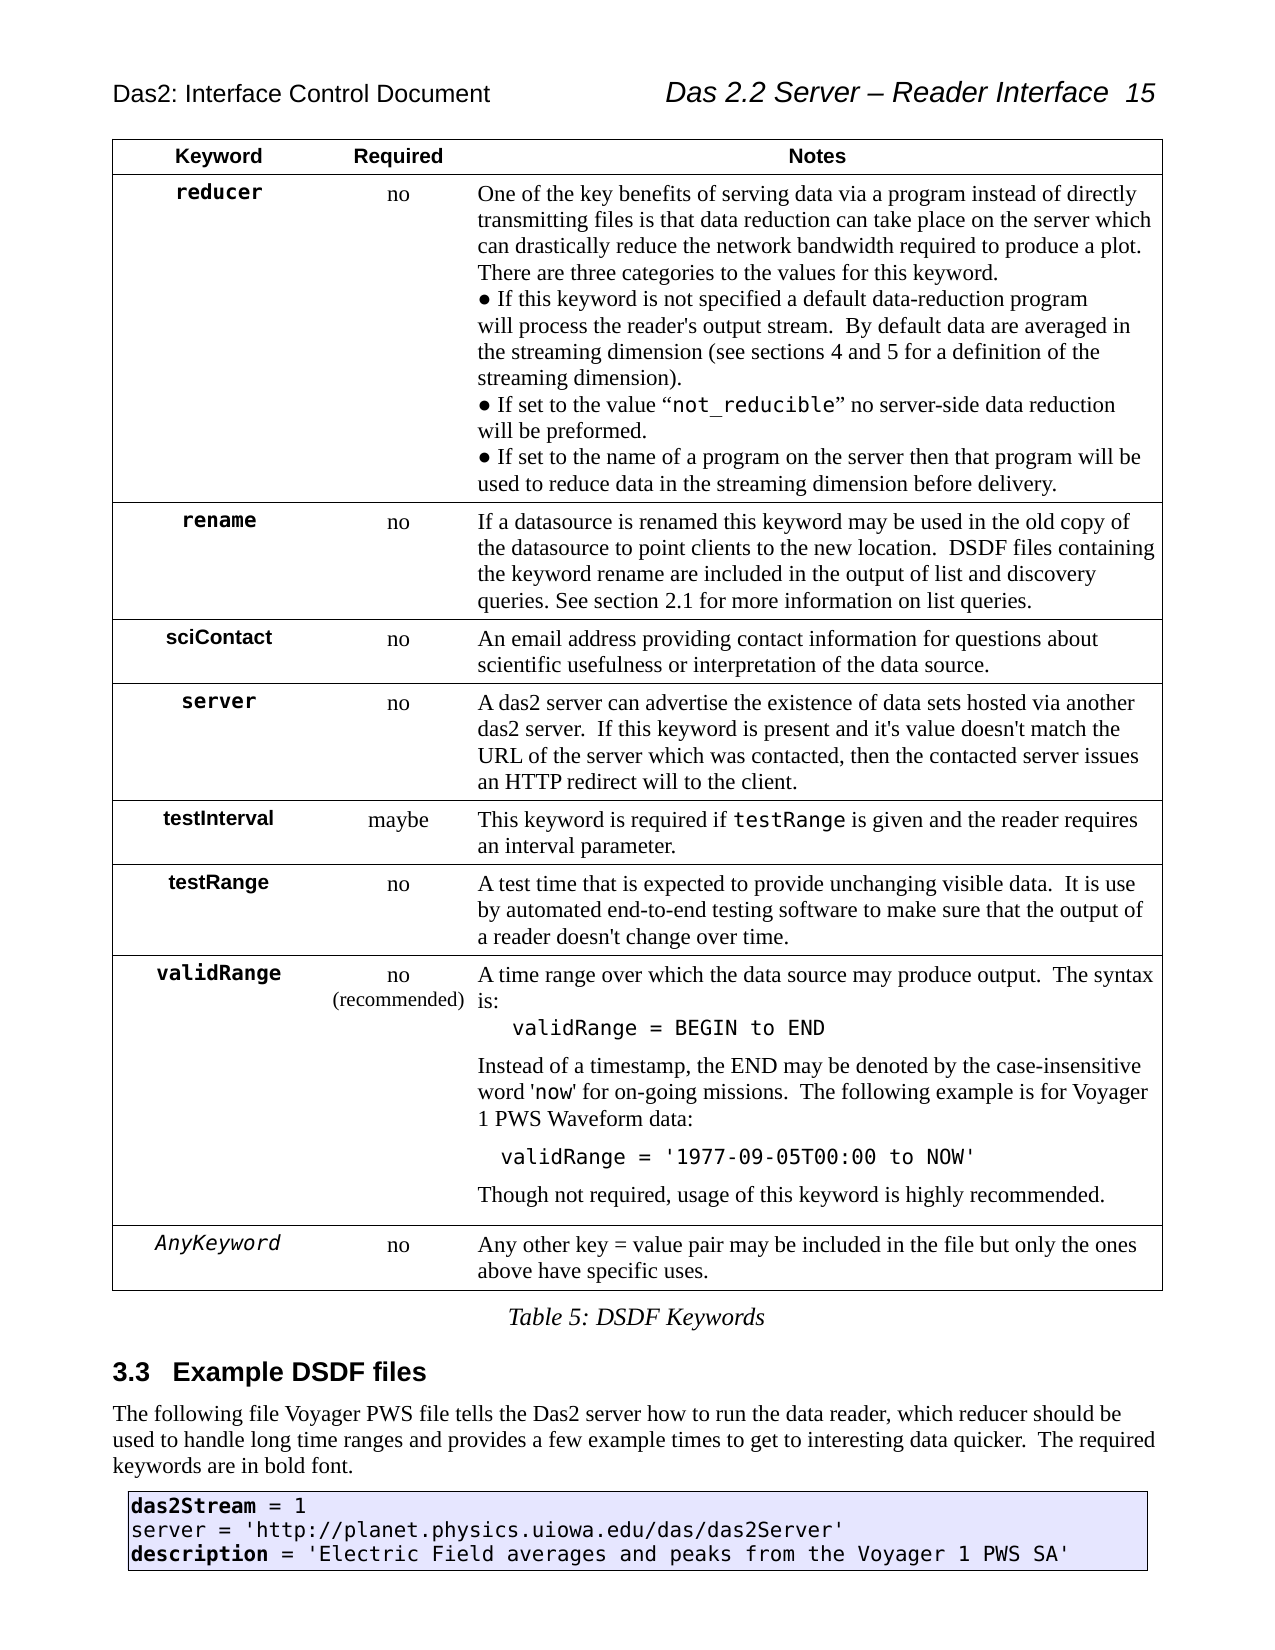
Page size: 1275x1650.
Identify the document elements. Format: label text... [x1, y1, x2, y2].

table_cell AnyKeyword [113, 1226, 325, 1289]
table_cell no [325, 620, 472, 683]
table_cell validRange [113, 956, 325, 1225]
table_cell Any other key = value pair may be included in the file but only the ones above have specific uses. [472, 1226, 1162, 1289]
text Table 5: DSDF Keywords [112, 1302, 1162, 1331]
table_cell no [325, 175, 472, 502]
table_cell An email address providing contact information for questions about scientific usefulness or interpretation of the data source. [472, 620, 1162, 683]
table_header Required [325, 140, 472, 174]
table_cell reducer [113, 175, 325, 502]
table_cell server [113, 684, 325, 800]
table_cell no [325, 503, 472, 619]
table_cell One of the key benefits of serving data via a program instead of directly transmitting files is that data reduction can take place on the server which can drastically reduce the network bandwidth required to produce a plot. There are three categories to the values for this keyword. ● If this keyword is not specified a default data-reduction program will process the reader's output stream. By default data are averaged in the streaming dimension (see sections 4 and 5 for a definition of the streaming dimension). ● If set to the value “not_reducible” no server-side data reduction will be preformed. ● If set to the name of a program on the server then that program will be used to reduce data in the streaming dimension before delivery. [472, 175, 1162, 502]
table_cell testInterval [113, 801, 325, 864]
table_cell no (recommended) [325, 956, 472, 1225]
text das2Stream = 1 [129, 1492, 1147, 1515]
table_cell A time range over which the data source may produce output. The syntax is: validRange = BEGIN to END Instead of a timestamp, the END may be denoted by the case-insensitive word 'now' for on-going missions. The following example is for Voyager 1 PWS Waveform data: validRange = '1977-09-05T00:00 to NOW' Though not required, usage of this keyword is highly recommended. [472, 956, 1162, 1225]
table_cell no [325, 684, 472, 800]
table_cell sciContact [113, 620, 325, 683]
table_header Keyword [113, 140, 325, 174]
table_cell no [325, 1226, 472, 1289]
text The following file Voyager PWS file tells the Das2 server how to run the data reader, which reducer should be used to handle long time ranges and provides a few example times to get to interesting data quicker. The required keywords are in bold font. [112, 1400, 1162, 1479]
table_cell no [325, 865, 472, 955]
text server = 'http://planet.physics.uiowa.edu/das/das2Server' [129, 1515, 1147, 1539]
text description = 'Electric Field averages and peaks from the Voyager 1 PWS SA' [129, 1539, 1147, 1570]
table_cell If a datasource is renamed this keyword may be used in the old copy of the datasource to point clients to the new location. DSDF files containing the keyword rename are included in the output of list and discovery queries. See section 2.1 for more information on list queries. [472, 503, 1162, 619]
table_cell maybe [325, 801, 472, 864]
table_header Notes [472, 140, 1162, 174]
table_cell A das2 server can advertise the existence of data sets hosted via another das2 server. If this keyword is present and it's value doesn't match the URL of the server which was contacted, then the contacted server issues an HTTP redirect will to the client. [472, 684, 1162, 800]
subtitle Example DSDF files [112, 1356, 1162, 1387]
table_cell A test time that is expected to provide unchanging visible data. It is use by automated end-to-end testing software to make sure that the output of a reader doesn't change over time. [472, 865, 1162, 955]
table_cell rename [113, 503, 325, 619]
table_cell This keyword is required if testRange is given and the reader requires an interval parameter. [472, 801, 1162, 864]
table_cell testRange [113, 865, 325, 955]
